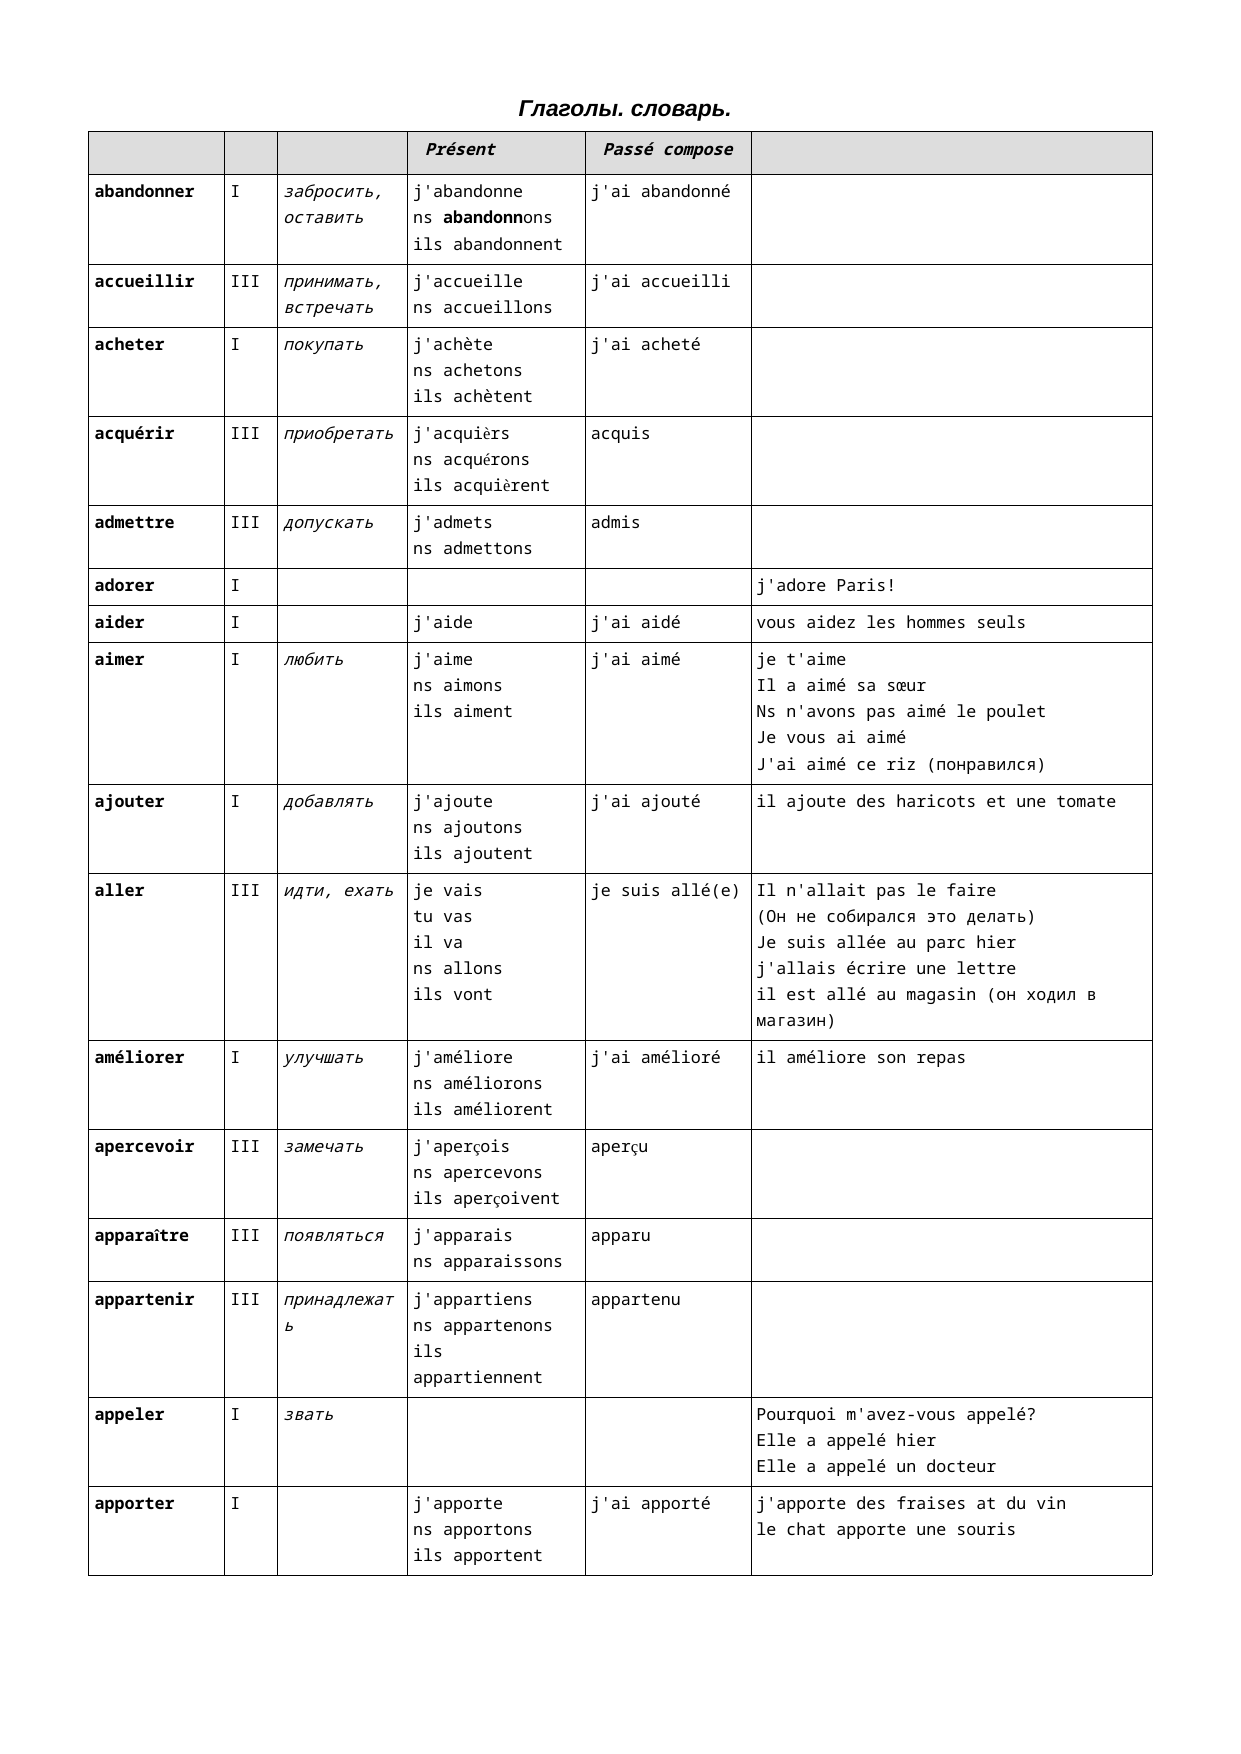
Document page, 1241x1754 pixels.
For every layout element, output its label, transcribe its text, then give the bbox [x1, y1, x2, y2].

table_cell I [225, 1487, 277, 1575]
table_cell apercevoir [89, 1130, 224, 1218]
table_cell j'ai acheté [586, 328, 751, 416]
table_cell I [225, 569, 277, 605]
table_cell III [225, 874, 277, 1040]
subtitle Глаголы. словарь. [88, 95, 1152, 121]
table_cell [752, 328, 1152, 416]
table_cell I [225, 785, 277, 873]
table_cell apparu [586, 1219, 751, 1281]
table_cell принадлежать [278, 1282, 407, 1397]
table_cell ajouter [89, 785, 224, 873]
table_cell III [225, 506, 277, 568]
table_cell [278, 569, 407, 605]
table_cell покупать [278, 328, 407, 416]
table_cell [278, 606, 407, 642]
table_cell aperçu [586, 1130, 751, 1218]
table_cell забросить, оставить [278, 175, 407, 263]
table_cell I [225, 175, 277, 263]
table_cell admis [586, 506, 751, 568]
table_cell j'abandonne ns abandonnons ils abandonnent [408, 175, 585, 263]
table_cell j'ai amélioré [586, 1041, 751, 1129]
table_cell abandonner [89, 175, 224, 263]
table_cell appartenu [586, 1282, 751, 1397]
table_header Présent [408, 132, 585, 174]
table_cell j'admets ns admettons [408, 506, 585, 568]
table_cell j'ai aimé [586, 643, 751, 783]
table_header [752, 132, 1152, 174]
table_cell j'améliore ns améliorons ils améliorent [408, 1041, 585, 1129]
table_cell I [225, 606, 277, 642]
table_cell [752, 506, 1152, 568]
table_cell [408, 569, 585, 605]
table_cell aider [89, 606, 224, 642]
table_cell j'apporte ns apportons ils apportent [408, 1487, 585, 1575]
table_cell j'ai aidé [586, 606, 751, 642]
table_cell приобретать [278, 417, 407, 505]
table_cell aimer [89, 643, 224, 783]
table_cell [752, 1130, 1152, 1218]
table_cell il ajoute des haricots et une tomate [752, 785, 1152, 873]
table_cell [752, 175, 1152, 263]
table_cell j'ajoute ns ajoutons ils ajoutent [408, 785, 585, 873]
table_cell [752, 1282, 1152, 1397]
table_cell III [225, 1130, 277, 1218]
table_cell [408, 1398, 585, 1486]
table_cell I [225, 1041, 277, 1129]
table_cell acheter [89, 328, 224, 416]
table_cell [752, 1219, 1152, 1281]
table_cell j'aperçois ns apercevons ils aperçoivent [408, 1130, 585, 1218]
table_cell j'aime ns aimons ils aiment [408, 643, 585, 783]
table_cell допускать [278, 506, 407, 568]
table_cell appartenir [89, 1282, 224, 1397]
table_cell acquérir [89, 417, 224, 505]
table_cell il améliore son repas [752, 1041, 1152, 1129]
table_cell III [225, 417, 277, 505]
table_cell III [225, 1282, 277, 1397]
table_cell j'adore Paris! [752, 569, 1152, 605]
table_cell j'apparais ns apparaissons [408, 1219, 585, 1281]
table_header [225, 132, 277, 174]
table_cell j'ai accueilli [586, 265, 751, 327]
table_cell j'ai abandonné [586, 175, 751, 263]
table_cell [586, 1398, 751, 1486]
table_cell добавлять [278, 785, 407, 873]
table_header [278, 132, 407, 174]
table_cell появляться [278, 1219, 407, 1281]
table_cell admettre [89, 506, 224, 568]
table_cell accueillir [89, 265, 224, 327]
table_cell I [225, 643, 277, 783]
table_cell améliorer [89, 1041, 224, 1129]
table_cell III [225, 265, 277, 327]
table_cell j'accueille ns accueillons [408, 265, 585, 327]
table_cell je suis allé(e) [586, 874, 751, 1040]
table_cell I [225, 328, 277, 416]
table_cell Pourquoi m'avez-vous appelé? Elle a appelé hier Elle a appelé un docteur [752, 1398, 1152, 1486]
table_cell apparaître [89, 1219, 224, 1281]
table_cell [752, 417, 1152, 505]
table_cell j'ai apporté [586, 1487, 751, 1575]
table_cell j'achète ns achetons ils achètent [408, 328, 585, 416]
table_header Passé compose [586, 132, 751, 174]
table_cell замечать [278, 1130, 407, 1218]
table_cell принимать, встречать [278, 265, 407, 327]
table_cell apporter [89, 1487, 224, 1575]
table_cell III [225, 1219, 277, 1281]
table_cell [586, 569, 751, 605]
table_cell [752, 265, 1152, 327]
table_cell je t'aime Il a aimé sa sœur Ns n'avons pas aimé le poulet Je vous ai aimé J'ai aimé ce riz (понравился) [752, 643, 1152, 783]
table_cell [278, 1487, 407, 1575]
table_cell acquis [586, 417, 751, 505]
table_cell идти, ехать [278, 874, 407, 1040]
table_cell j'apporte des fraises at du vin le chat apporte une souris [752, 1487, 1152, 1575]
table_cell улучшать [278, 1041, 407, 1129]
table_cell звать [278, 1398, 407, 1486]
table_cell j'appartiens ns appartenons ils appartiennent [408, 1282, 585, 1397]
table_cell j'acquièrs ns acquérons ils acquièrent [408, 417, 585, 505]
table_cell I [225, 1398, 277, 1486]
table_cell vous aidez les hommes seuls [752, 606, 1152, 642]
table_cell j'ai ajouté [586, 785, 751, 873]
table_cell adorer [89, 569, 224, 605]
table_cell j'aide [408, 606, 585, 642]
table_cell je vais tu vas il va ns allons ils vont [408, 874, 585, 1040]
table_cell любить [278, 643, 407, 783]
table_cell Il n'allait pas le faire (Он не собирался это делать) Je suis allée au parc hier j'allais écrire une lettre il est allé au magasin (он ходил в магазин) [752, 874, 1152, 1040]
table_header [89, 132, 224, 174]
table_cell appeler [89, 1398, 224, 1486]
table_cell aller [89, 874, 224, 1040]
